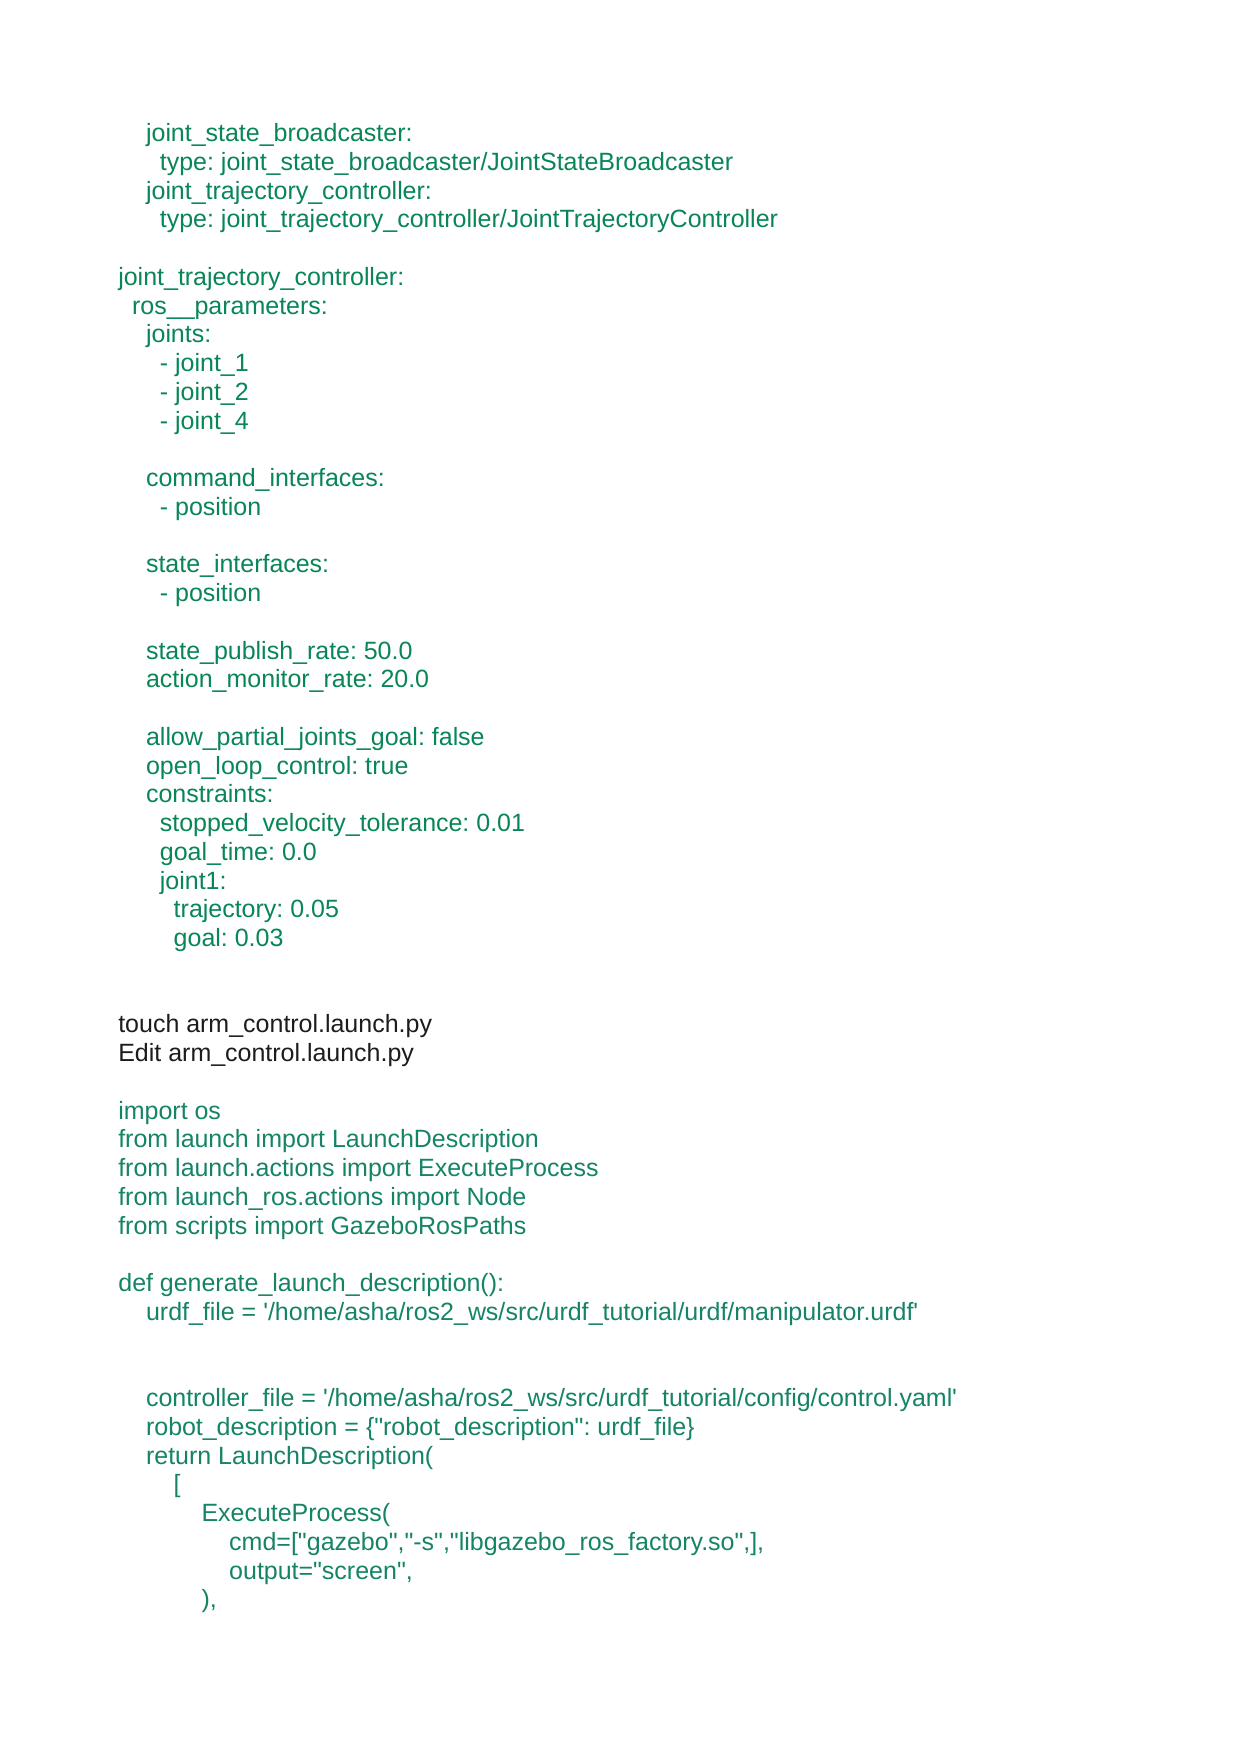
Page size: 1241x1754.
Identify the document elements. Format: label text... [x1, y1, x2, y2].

text - position [118, 578, 1122, 607]
text goal_time: 0.0 [118, 837, 1122, 866]
text command_interfaces: [118, 463, 1122, 492]
text - joint_4 [118, 406, 1122, 434]
text joint_state_broadcaster: [118, 118, 1122, 147]
text allow_partial_joints_goal: false [118, 722, 1122, 751]
text trajectory: 0.05 [118, 894, 1122, 923]
text ), [118, 1584, 1122, 1613]
text constraints: [118, 779, 1122, 808]
text [ [118, 1469, 1122, 1498]
text type: joint_trajectory_controller/JointTrajectoryController [118, 204, 1122, 233]
text def generate_launch_description(): [118, 1268, 1122, 1297]
text from scripts import GazeboRosPaths [118, 1211, 1122, 1239]
text joint_trajectory_controller: [118, 262, 1122, 291]
text joints: [118, 319, 1122, 348]
text from launch.actions import ExecuteProcess [118, 1153, 1122, 1182]
text type: joint_state_broadcaster/JointStateBroadcaster [118, 147, 1122, 176]
text controller_file = '/home/asha/ros2_ws/src/urdf_tutorial/config/control.yaml' [118, 1383, 1122, 1412]
text ros__parameters: [118, 291, 1122, 319]
text - joint_2 [118, 377, 1122, 406]
text return LaunchDescription( [118, 1441, 1122, 1469]
text urdf_file = '/home/asha/ros2_ws/src/urdf_tutorial/urdf/manipulator.urdf' [118, 1297, 1122, 1326]
text robot_description = {"robot_description": urdf_file} [118, 1412, 1122, 1441]
text Edit arm_control.launch.py [118, 1038, 1122, 1067]
text state_publish_rate: 50.0 [118, 636, 1122, 664]
text joint_trajectory_controller: [118, 176, 1122, 204]
text cmd=["gazebo","-s","libgazebo_ros_factory.so",], [118, 1527, 1122, 1556]
text output="screen", [118, 1556, 1122, 1584]
text touch arm_control.launch.py [118, 1009, 1122, 1038]
text - joint_1 [118, 348, 1122, 377]
text open_loop_control: true [118, 751, 1122, 779]
text action_monitor_rate: 20.0 [118, 664, 1122, 693]
text import os [118, 1096, 1122, 1124]
text - position [118, 492, 1122, 521]
text from launch_ros.actions import Node [118, 1182, 1122, 1211]
text goal: 0.03 [118, 923, 1122, 952]
text from launch import LaunchDescription [118, 1124, 1122, 1153]
text joint1: [118, 866, 1122, 894]
text stopped_velocity_tolerance: 0.01 [118, 808, 1122, 837]
text state_interfaces: [118, 549, 1122, 578]
text ExecuteProcess( [118, 1498, 1122, 1527]
